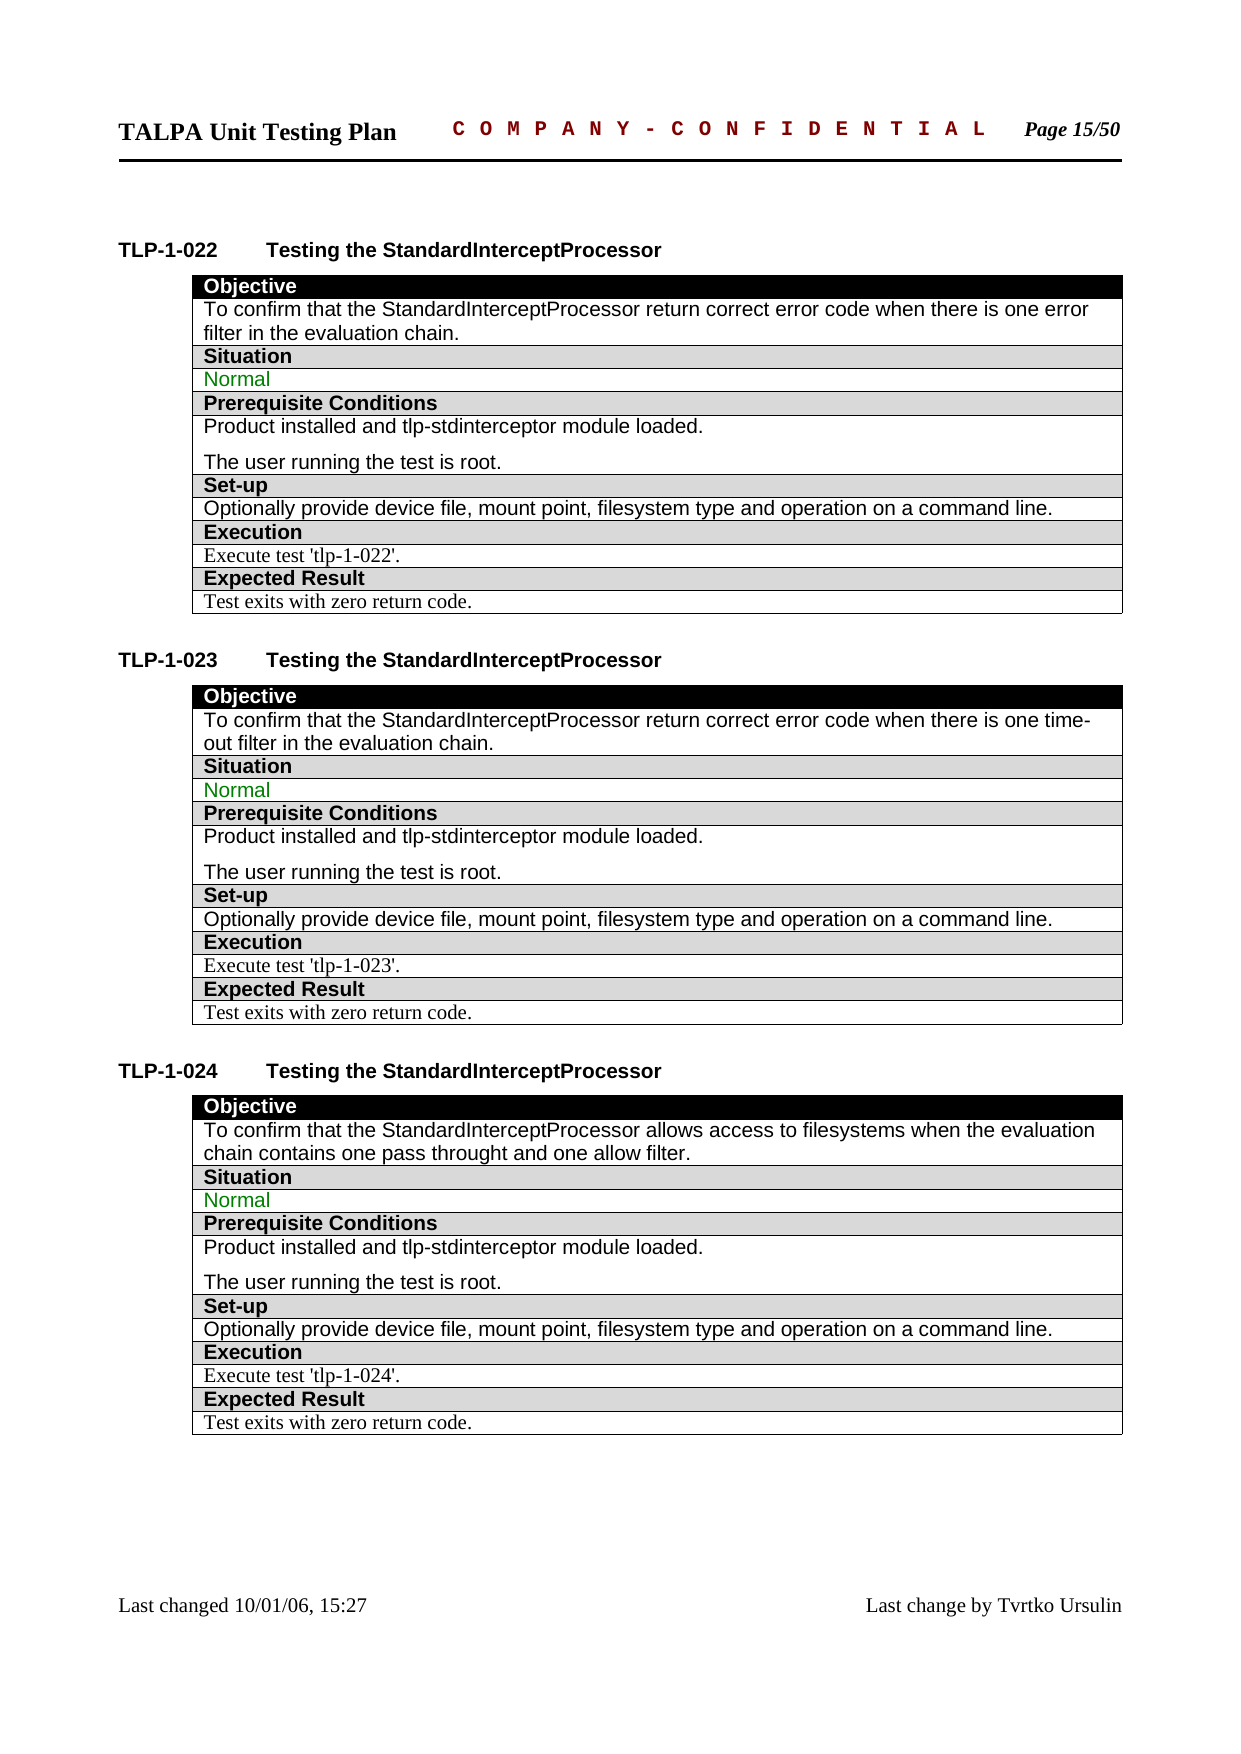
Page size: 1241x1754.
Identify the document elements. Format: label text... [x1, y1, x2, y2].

table_cell Set-up [193, 1295, 1122, 1318]
table_header Objective [193, 686, 1122, 708]
table_cell Optionally provide device file, mount point, filesystem type and operation on a command line. [193, 908, 1122, 931]
text TLP-1-024 Testing the StandardInterceptProcessor [118, 1059, 1122, 1083]
table_cell Normal [193, 779, 1122, 801]
table_cell To confirm that the StandardInterceptProcessor return correct error code when there is one error filter in the evaluation chain. [193, 299, 1122, 345]
text TLP-1-022 Testing the StandardInterceptProcessor [118, 239, 1122, 262]
table_cell Situation [193, 1166, 1122, 1189]
table_cell Normal [193, 369, 1122, 391]
table_cell Test exits with zero return code. [193, 591, 1122, 613]
table_cell Execution [193, 932, 1122, 954]
table_cell Test exits with zero return code. [193, 1001, 1122, 1024]
table_cell Set-up [193, 475, 1122, 497]
table_cell Prerequisite Conditions [193, 1213, 1122, 1235]
table_cell Expected Result [193, 1388, 1122, 1411]
table_cell Prerequisite Conditions [193, 802, 1122, 825]
table_cell Set-up [193, 885, 1122, 907]
table_cell Product installed and tlp-stdinterceptor module loaded. The user running the test is root. [193, 826, 1122, 884]
table_cell Optionally provide device file, mount point, filesystem type and operation on a command line. [193, 498, 1122, 520]
table_cell Expected Result [193, 568, 1122, 590]
table_cell Product installed and tlp-stdinterceptor module loaded. The user running the test is root. [193, 416, 1122, 474]
table_header Objective [193, 276, 1122, 298]
table_cell Situation [193, 346, 1122, 368]
table_cell Expected Result [193, 978, 1122, 1000]
table_cell Situation [193, 756, 1122, 778]
table_cell Execution [193, 521, 1122, 544]
table_cell Optionally provide device file, mount point, filesystem type and operation on a command line. [193, 1319, 1122, 1341]
table_header Objective [193, 1096, 1122, 1119]
table_cell Execute test 'tlp-1-023'. [193, 955, 1122, 977]
table_cell To confirm that the StandardInterceptProcessor allows access to filesystems when the evaluation chain contains one pass throught and one allow filter. [193, 1120, 1122, 1165]
table_cell To confirm that the StandardInterceptProcessor return correct error code when there is one time-out filter in the evaluation chain. [193, 709, 1122, 755]
text TLP-1-023 Testing the StandardInterceptProcessor [118, 649, 1122, 672]
table_cell Prerequisite Conditions [193, 392, 1122, 415]
table_cell Product installed and tlp-stdinterceptor module loaded. The user running the test is root. [193, 1236, 1122, 1294]
table_cell Execute test 'tlp-1-022'. [193, 545, 1122, 567]
table_cell Execute test 'tlp-1-024'. [193, 1365, 1122, 1387]
table_cell Test exits with zero return code. [193, 1412, 1122, 1434]
table_cell Normal [193, 1190, 1122, 1212]
table_cell Execution [193, 1342, 1122, 1364]
